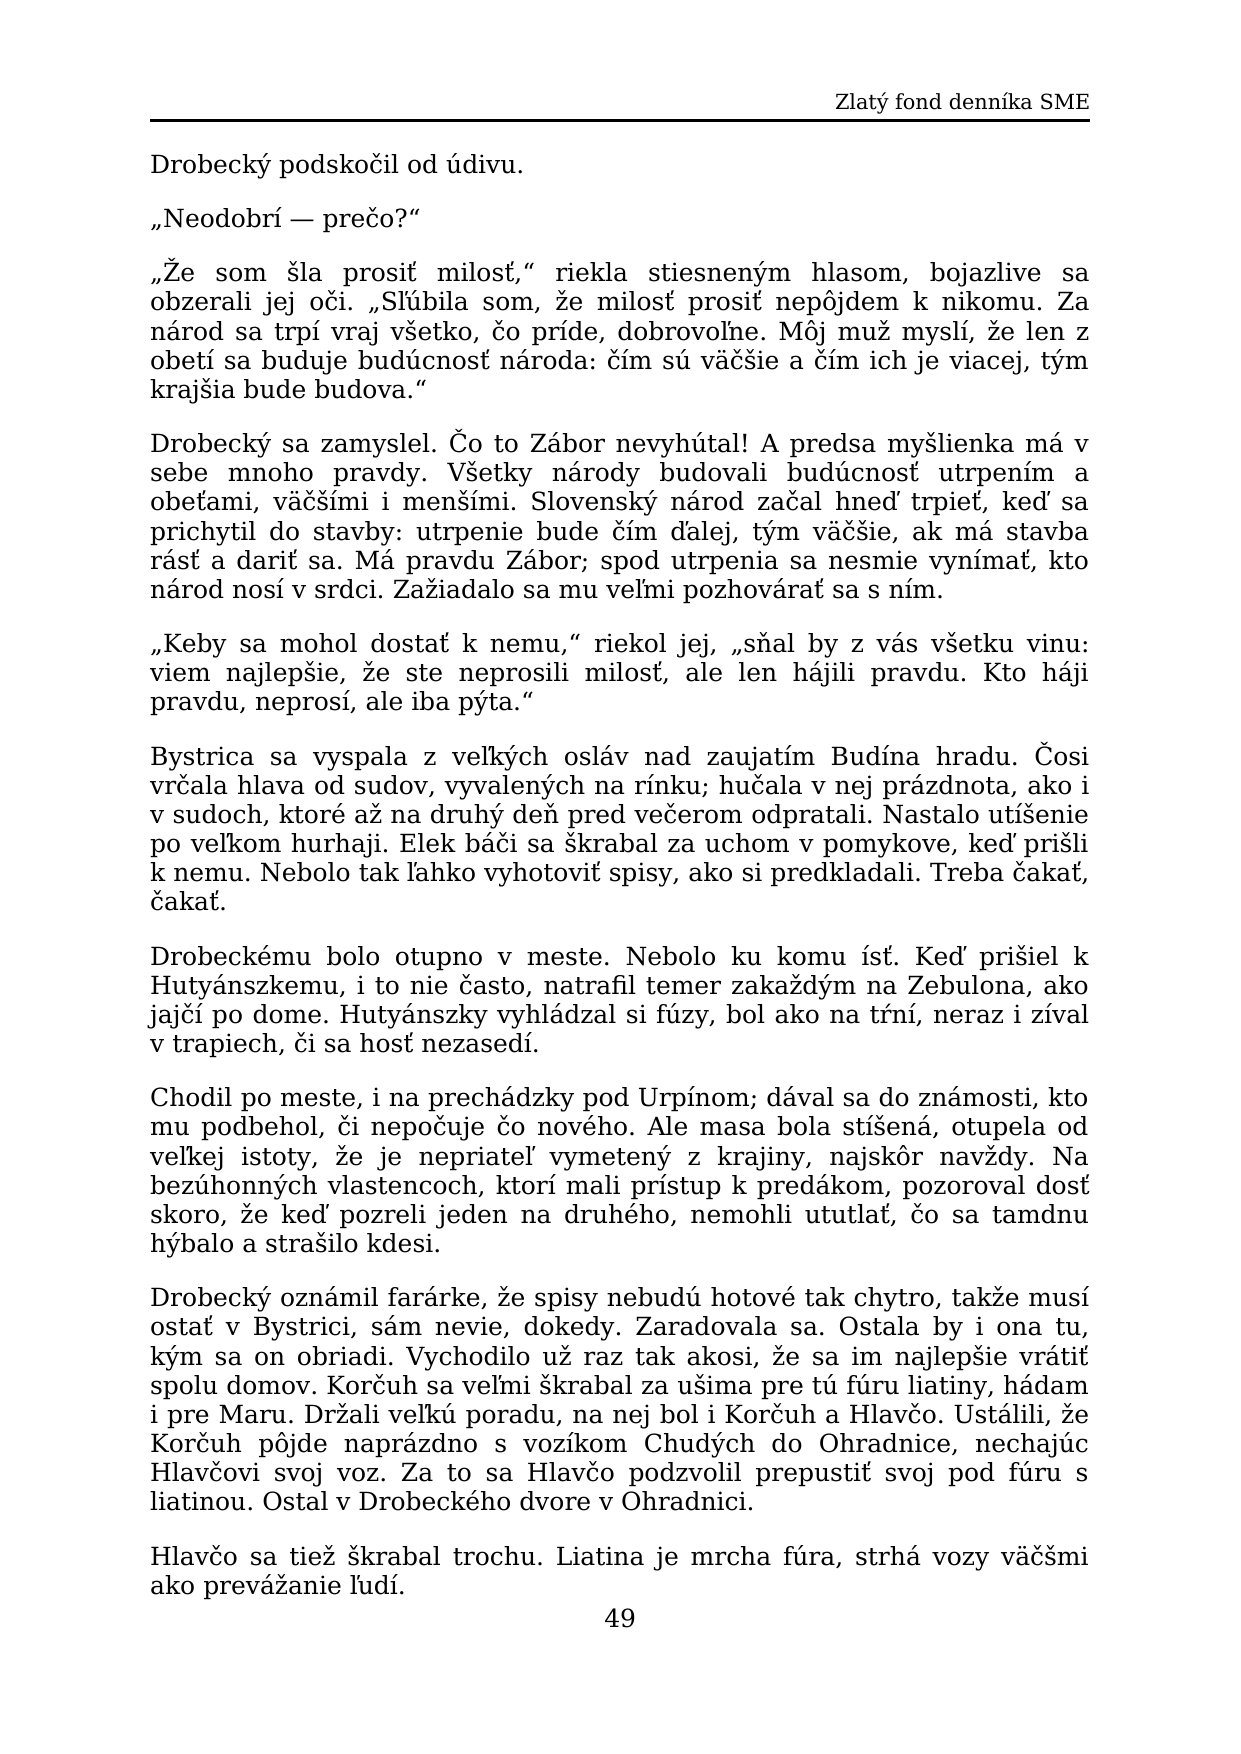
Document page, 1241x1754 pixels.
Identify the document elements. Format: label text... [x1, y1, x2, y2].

text Drobecký podskočil od údivu. [150, 150, 1090, 179]
text Chodil po meste, i na prechádzky pod Urpínom; dával sa do známosti, kto mu podbehol, či nepočuje čo nového. Ale masa bola stíšená, otupela od veľkej istoty, že je nepriateľ vymetený z krajiny, najskôr navždy. Na bezúhonných vlastencoch, ktorí mali prístup k predákom, pozoroval dosť skoro, že keď pozreli jeden na druhého, nemohli ututlať, čo sa tamdnu hýbalo a strašilo kdesi. [150, 1083, 1090, 1258]
text Drobecký sa zamyslel. Čo to Zábor nevyhútal! A predsa myšlienka má v sebe mnoho pravdy. Všetky národy budovali budúcnosť utrpením a obeťami, väčšími i menšími. Slovenský národ začal hneď trpieť, keď sa prichytil do stavby: utrpenie bude čím ďalej, tým väčšie, ak má stavba rásť a dariť sa. Má pravdu Zábor; spod utrpenia sa nesmie vynímať, kto národ nosí v srdci. Zažiadalo sa mu veľmi pozhovárať sa s ním. [150, 429, 1090, 604]
text Drobecký oznámil farárke, že spisy nebudú hotové tak chytro, takže musí ostať v Bystrici, sám nevie, dokedy. Zaradovala sa. Ostala by i ona tu, kým sa on obriadi. Vychodilo už raz tak akosi, že sa im najlepšie vrátiť spolu domov. Korčuh sa veľmi škrabal za ušima pre tú fúru liatiny, hádam i pre Maru. Držali veľkú poradu, na nej bol i Korčuh a Hlavčo. Ustálili, že Korčuh pôjde naprázdno s vozíkom Chudých do Ohradnice, nechajúc Hlavčovi svoj voz. Za to sa Hlavčo podzvolil prepustiť svoj pod fúru s liatinou. Ostal v Drobeckého dvore v Ohradnici. [150, 1283, 1090, 1517]
text „Že som šla prosiť milosť,“ riekla stiesneným hlasom, bojazlive sa obzerali jej oči. „Sľúbila som, že milosť prosiť nepôjdem k nikomu. Za národ sa trpí vraj všetko, čo príde, dobrovoľne. Môj muž myslí, že len z obetí sa buduje budúcnosť národa: čím sú väčšie a čím ich je viacej, tým krajšia bude budova.“ [150, 258, 1090, 404]
text „Neodobrí — prečo?“ [150, 204, 1090, 233]
text Hlavčo sa tiež škrabal trochu. Liatina je mrcha fúra, strhá vozy väčšmi ako prevážanie ľudí. [150, 1542, 1090, 1600]
text Drobeckému bolo otupno v meste. Nebolo ku komu ísť. Keď prišiel k Hutyánszkemu, i to nie často, natrafil temer zakaždým na Zebulona, ako jajčí po dome. Hutyánszky vyhládzal si fúzy, bol ako na tŕní, neraz i zíval v trapiech, či sa hosť nezasedí. [150, 942, 1090, 1058]
text Bystrica sa vyspala z veľkých osláv nad zaujatím Budína hradu. Čosi vrčala hlava od sudov, vyvalených na rínku; hučala v nej prázdnota, ako i v sudoch, ktoré až na druhý deň pred večerom odpratali. Nastalo utíšenie po veľkom hurhaji. Elek báči sa škrabal za uchom v pomykove, keď prišli k nemu. Nebolo tak ľahko vyhotoviť spisy, ako si predkladali. Treba čakať, čakať. [150, 742, 1090, 917]
text „Keby sa mohol dostať k nemu,“ riekol jej, „sňal by z vás všetku vinu: viem najlepšie, že ste neprosili milosť, ale len hájili pravdu. Kto háji pravdu, neprosí, ale iba pýta.“ [150, 629, 1090, 717]
